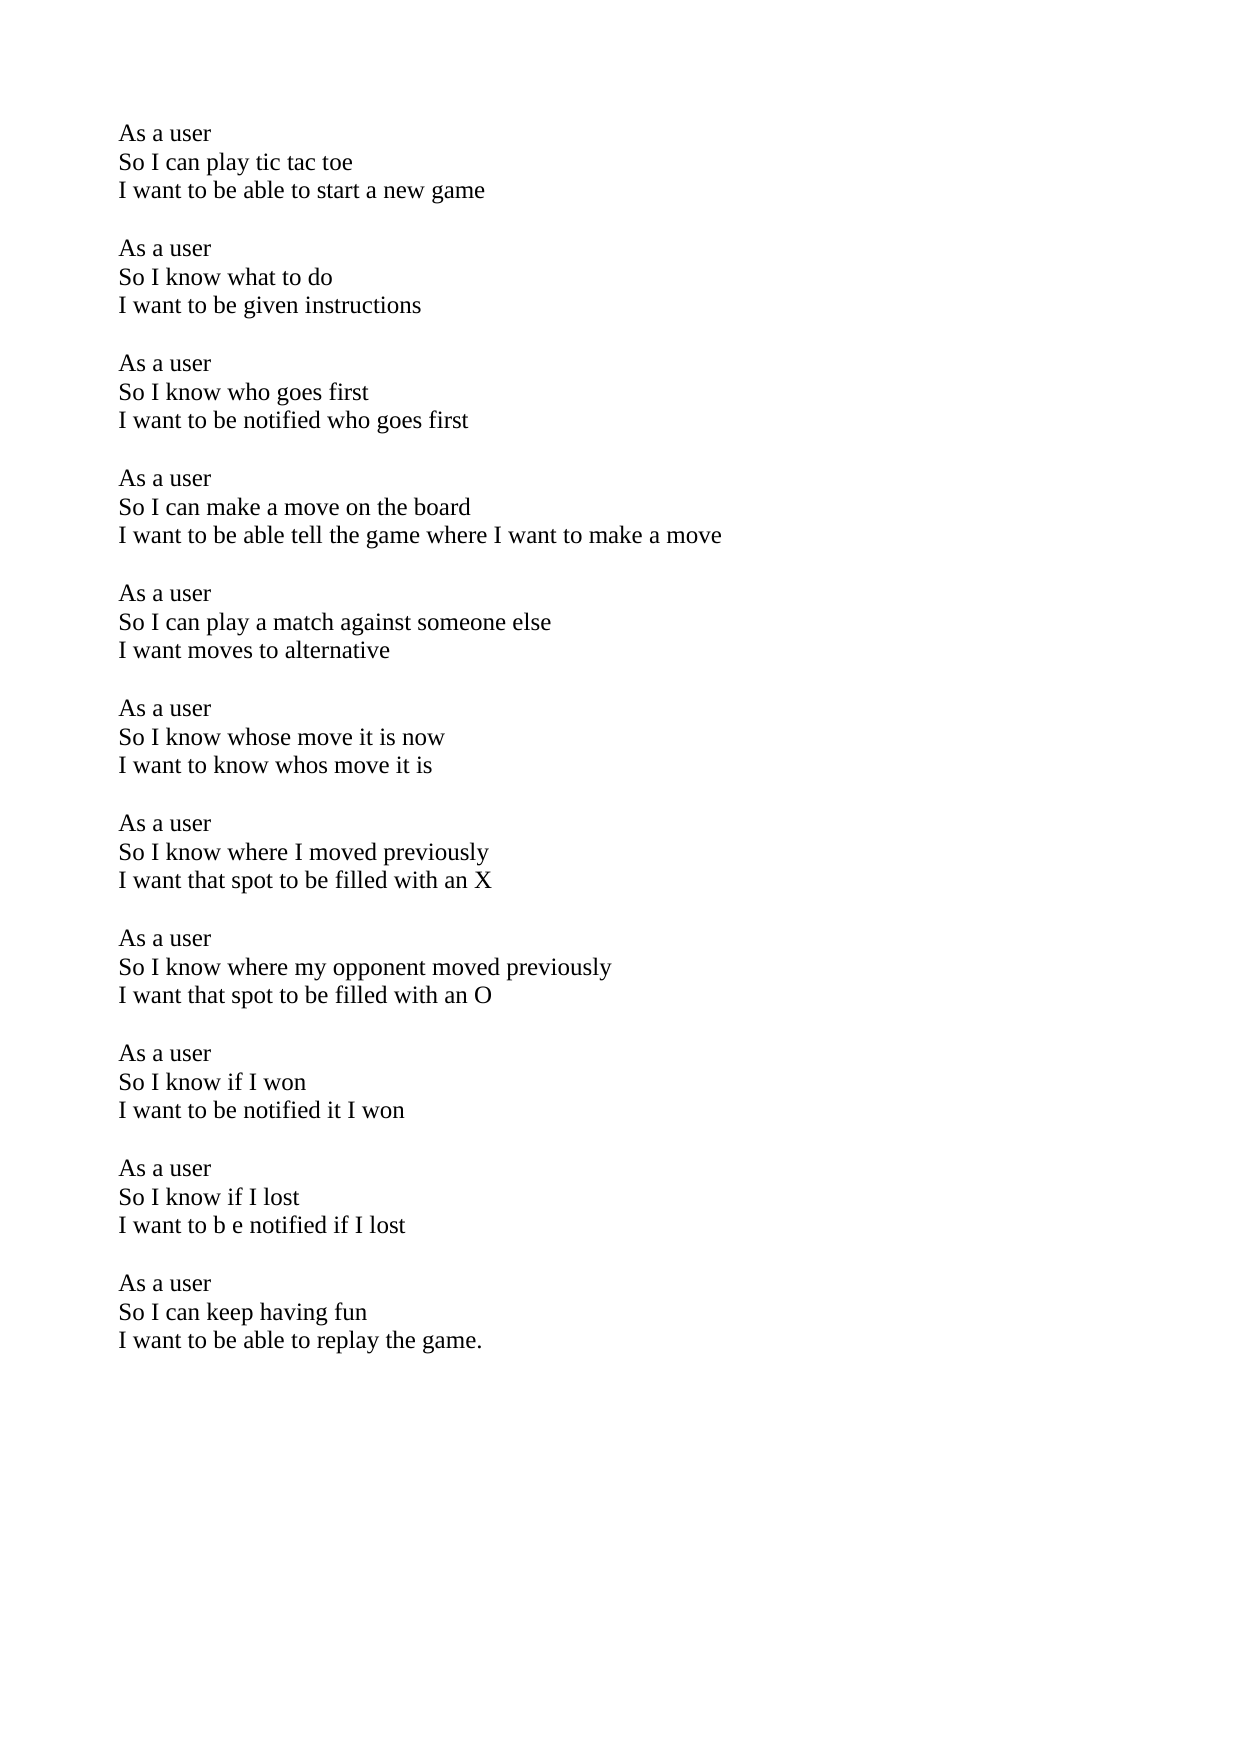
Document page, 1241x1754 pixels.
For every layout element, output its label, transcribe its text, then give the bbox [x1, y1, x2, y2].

text So I can play tic tac toe [118, 147, 1122, 176]
text As a user [118, 463, 1122, 492]
text I want moves to alternative [118, 636, 1122, 664]
text I want to be notified who goes first [118, 406, 1122, 434]
text So I know if I won [118, 1067, 1122, 1096]
text So I know where I moved previously [118, 837, 1122, 866]
text So I know if I lost [118, 1182, 1122, 1211]
text So I can play a match against someone else [118, 607, 1122, 636]
text As a user [118, 578, 1122, 607]
text As a user [118, 693, 1122, 722]
text I want to b e notified if I lost [118, 1211, 1122, 1239]
text I want to be able to replay the game. [118, 1326, 1122, 1354]
text As a user [118, 1153, 1122, 1182]
text So I know what to do [118, 262, 1122, 291]
text As a user [118, 348, 1122, 377]
text As a user [118, 118, 1122, 147]
text So I know where my opponent moved previously [118, 952, 1122, 981]
text So I can make a move on the board [118, 492, 1122, 521]
text So I know who goes first [118, 377, 1122, 406]
text As a user [118, 808, 1122, 837]
text I want to know whos move it is [118, 751, 1122, 779]
text I want that spot to be filled with an X [118, 866, 1122, 894]
text So I can keep having fun [118, 1297, 1122, 1326]
text As a user [118, 1038, 1122, 1067]
text So I know whose move it is now [118, 722, 1122, 751]
text I want to be able to start a new game [118, 176, 1122, 204]
text As a user [118, 233, 1122, 262]
text As a user [118, 923, 1122, 952]
text I want to be able tell the game where I want to make a move [118, 521, 1122, 549]
text I want that spot to be filled with an O [118, 981, 1122, 1009]
text I want to be notified it I won [118, 1096, 1122, 1124]
text I want to be given instructions [118, 291, 1122, 319]
text As a user [118, 1268, 1122, 1297]
